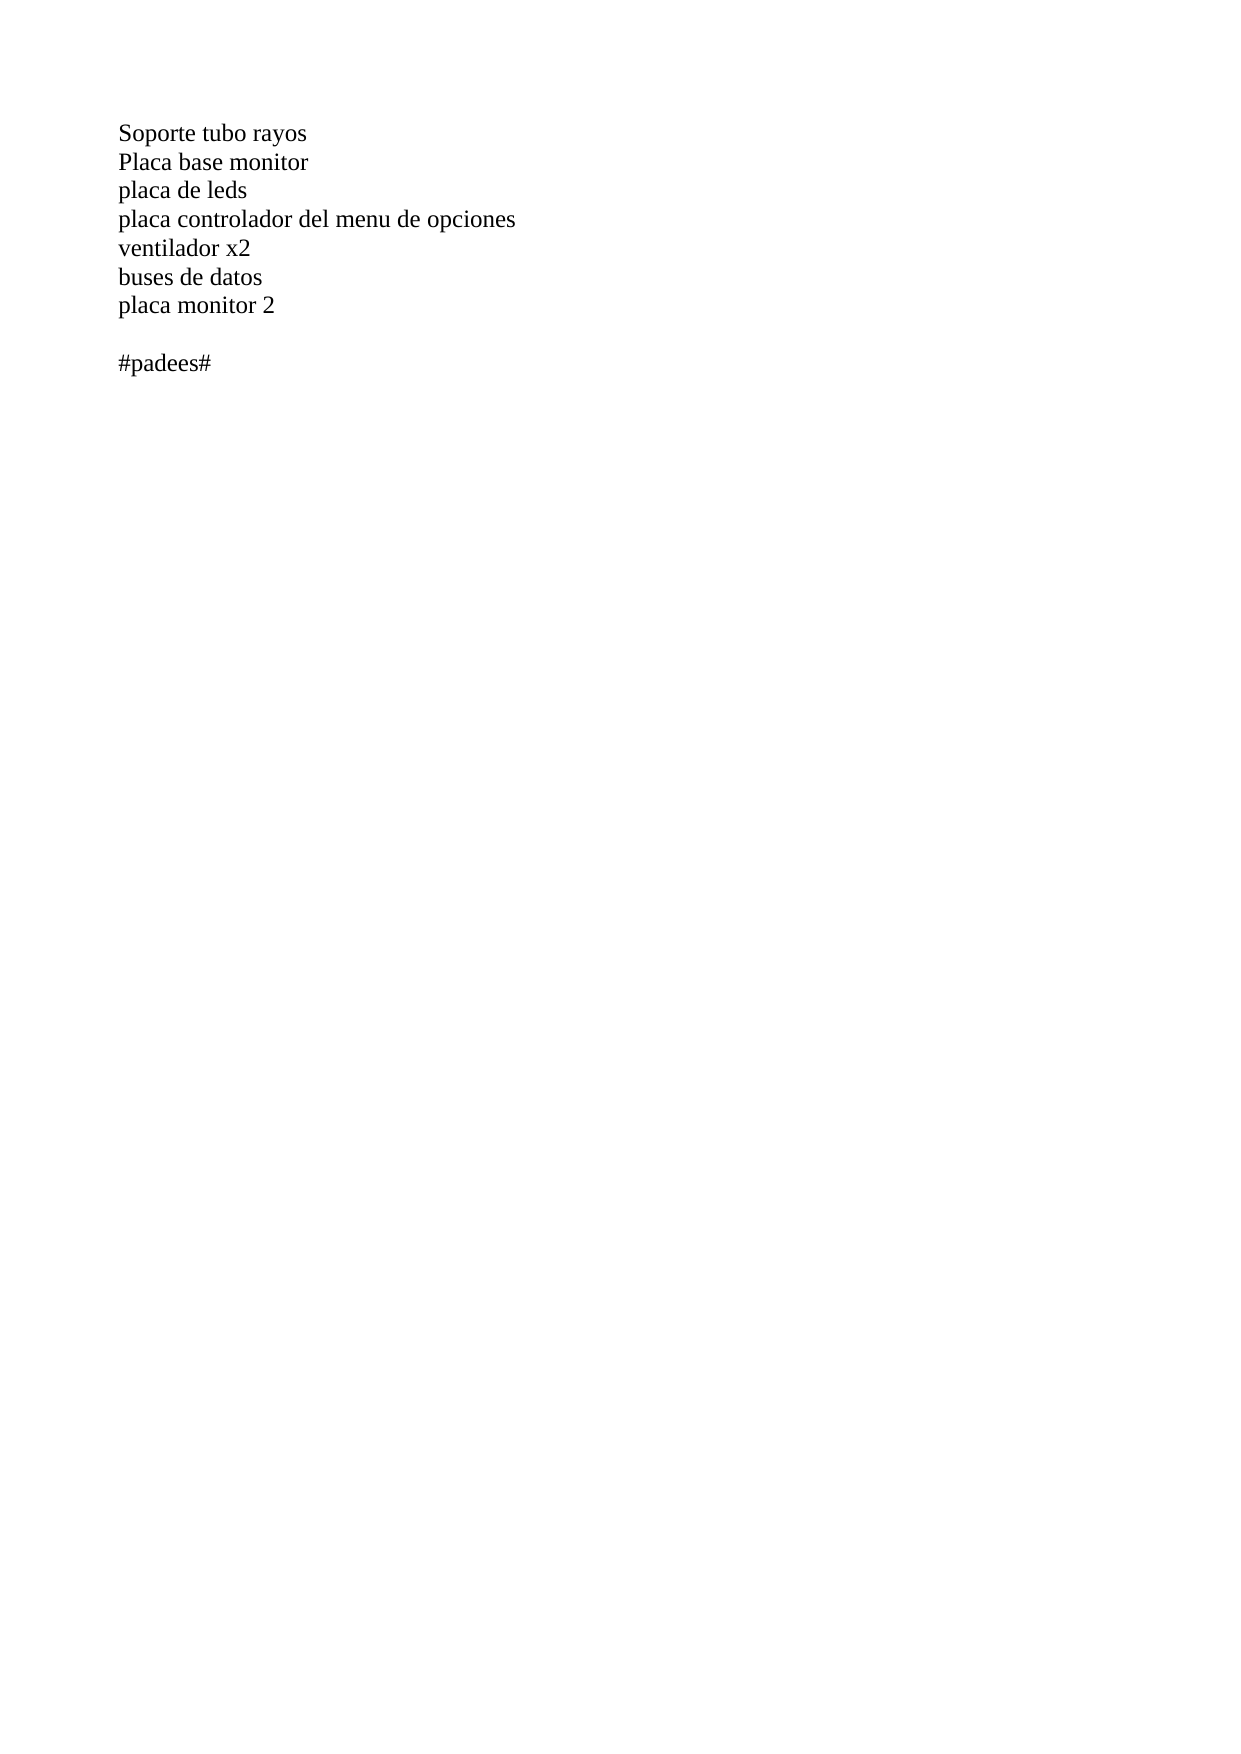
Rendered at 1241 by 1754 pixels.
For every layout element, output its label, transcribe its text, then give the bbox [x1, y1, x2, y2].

text placa de leds [118, 176, 1122, 204]
text buses de datos [118, 262, 1122, 291]
text Placa base monitor [118, 147, 1122, 176]
text #padees# [118, 348, 1122, 377]
text Soporte tubo rayos [118, 118, 1122, 147]
text placa controlador del menu de opciones [118, 204, 1122, 233]
text ventilador x2 [118, 233, 1122, 262]
text placa monitor 2 [118, 291, 1122, 319]
